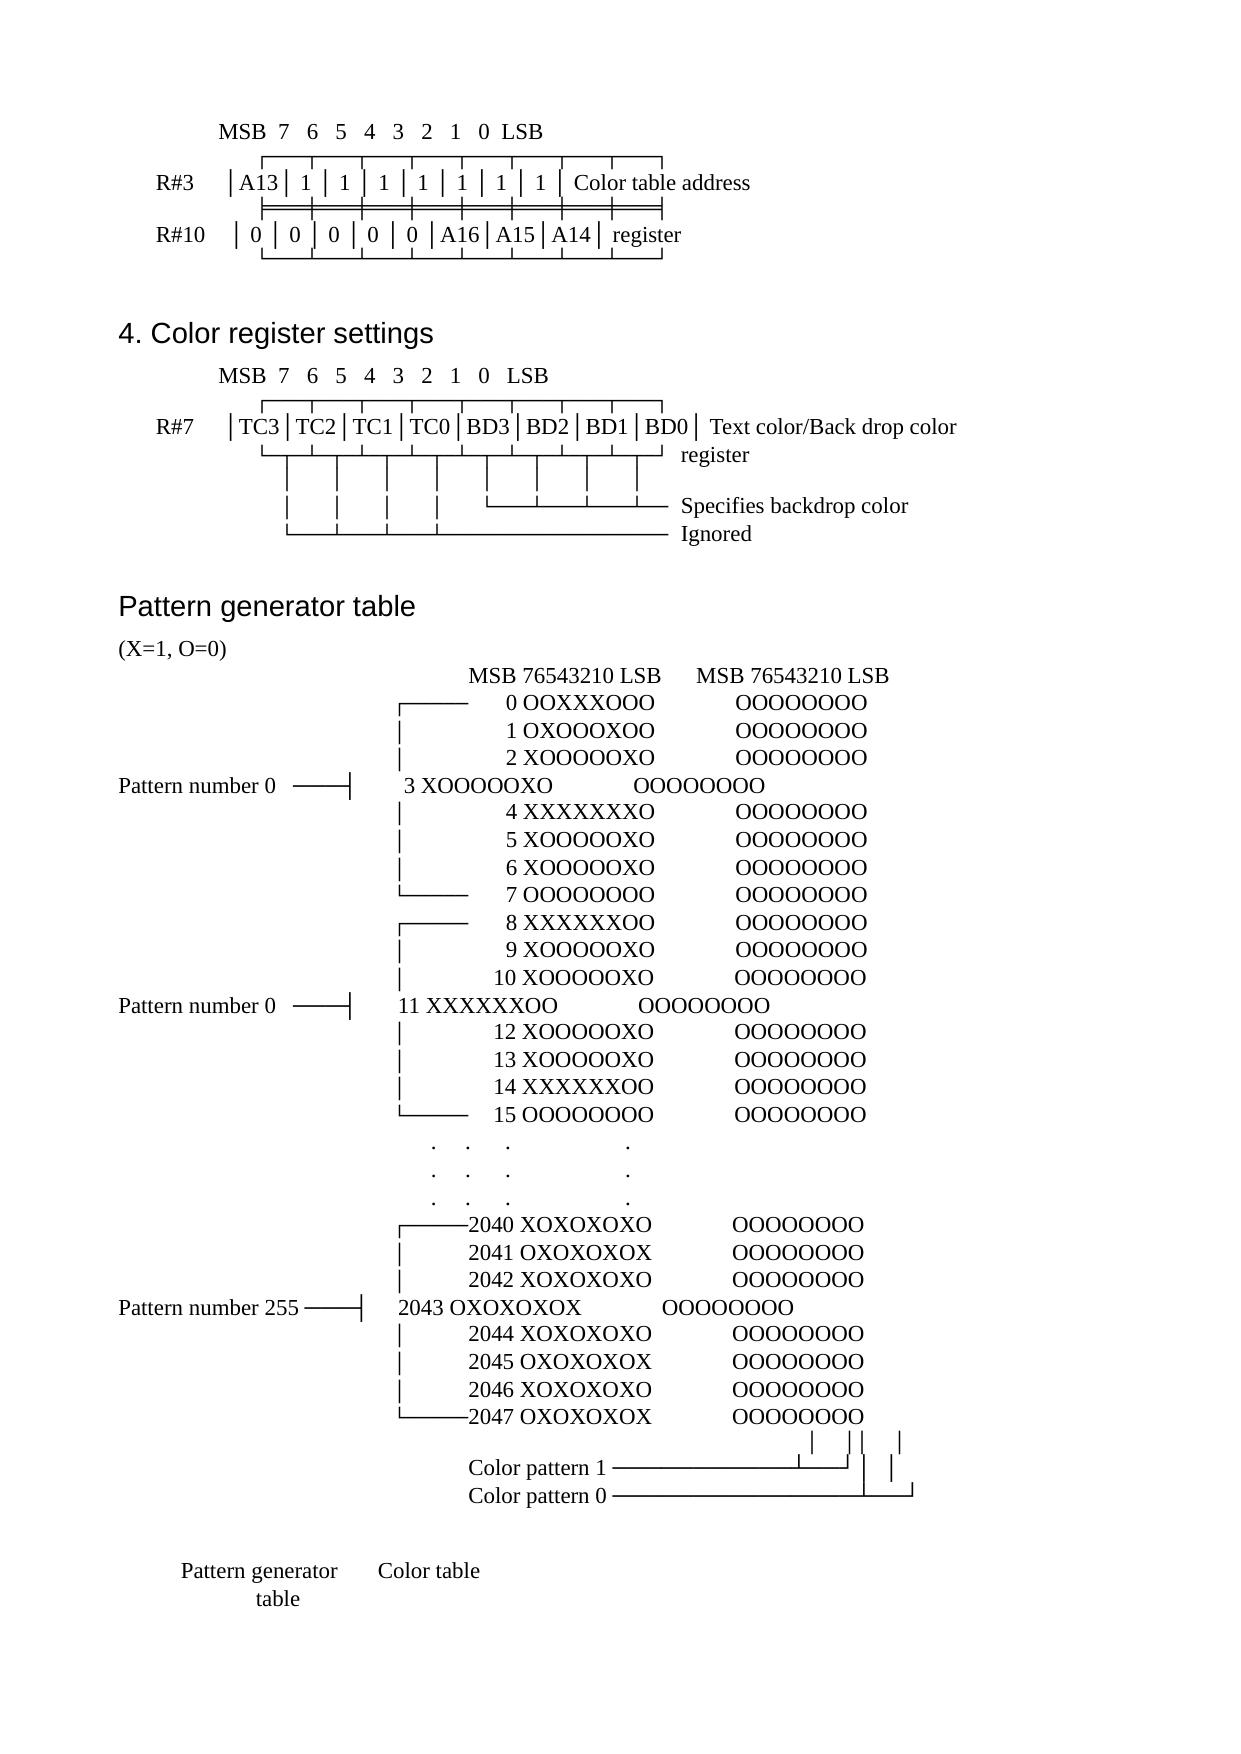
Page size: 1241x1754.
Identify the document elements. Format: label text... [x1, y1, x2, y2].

text │ 12 XOOOOOXO OOOOOOOO [118, 1018, 1122, 1046]
text R#10 │ 0 │ 0 │ 0 │ 0 │ 0 │A16│A15│A14│ register [118, 221, 235, 248]
text R#7 │TC3│TC2│TC1│TC0│BD3│BD2│BD1│BD0│ Text color/Back drop color [697, 413, 1122, 441]
text └───── 7 OOOOOOOO OOOOOOOO [118, 881, 1122, 909]
subtitle 4. Color register settings [118, 316, 1122, 349]
text R#10 │ 0 │ 0 │ 0 │ 0 │ 0 │A16│A15│A14│ register [237, 221, 274, 248]
subtitle Pattern generator table [118, 589, 1122, 623]
text R#10 │ 0 │ 0 │ 0 │ 0 │ 0 │A16│A15│A14│ register [432, 221, 486, 248]
text ┌───── 0 OOXXXOOO OOOOOOOO [118, 689, 1122, 717]
text │ 13 XOOOOOXO OOOOOOOO [118, 1046, 1122, 1073]
text R#3 │A13│ 1 │ 1 │ 1 │ 1 │ 1 │ 1 │ 1 │ Color table address [231, 169, 285, 197]
text R#7 │TC3│TC2│TC1│TC0│BD3│BD2│BD1│BD0│ Text color/Back drop color [637, 413, 695, 441]
text R#10 │ 0 │ 0 │ 0 │ 0 │ 0 │A16│A15│A14│ register [276, 221, 313, 248]
text R#10 │ 0 │ 0 │ 0 │ 0 │ 0 │A16│A15│A14│ register [544, 221, 597, 248]
text . . . . [118, 1156, 1122, 1184]
text MSB 76543210 LSB MSB 76543210 LSB [118, 662, 1122, 689]
text MSB 7 6 5 4 3 2 1 0 LSB [118, 362, 1122, 389]
text Color pattern 1 ───────────┴──┘│ │ [864, 1454, 890, 1482]
text │ 10 XOOOOOXO OOOOOOOO [118, 964, 1122, 992]
text R#10 │ 0 │ 0 │ 0 │ 0 │ 0 │A16│A15│A14│ register [315, 221, 352, 248]
text Color pattern 1 ───────────┴──┘│ │ [118, 1454, 862, 1482]
text ┌───┬───┬───┬───┬───┬───┬───┬───┐ [118, 389, 1122, 413]
text R#7 │TC3│TC2│TC1│TC0│BD3│BD2│BD1│BD0│ Text color/Back drop color [231, 413, 286, 441]
text R#7 │TC3│TC2│TC1│TC0│BD3│BD2│BD1│BD0│ Text color/Back drop color [288, 413, 343, 441]
text └───── 15 OOOOOOOO OOOOOOOO [118, 1101, 1122, 1128]
text MSB 7 6 5 4 3 2 1 0 LSB [118, 118, 1122, 146]
text │ 2045 OXOXOXOX OOOOOOOO [118, 1348, 1122, 1376]
text Color pattern 0 ───────────────┴──┘ [118, 1482, 1122, 1510]
text │ ││ │ [850, 1431, 861, 1454]
text │ 4 XXXXXXXO OOOOOOOO [118, 798, 1122, 826]
text Pattern number 255 ───┤ 2043 OXOXOXOX OOOOOOOO [118, 1294, 360, 1320]
text │ │ │ │ │ │ │ │ [118, 468, 1122, 492]
text ┌───┬───┬───┬───┬───┬───┬───┬───┐ [118, 146, 1122, 169]
text R#10 │ 0 │ 0 │ 0 │ 0 │ 0 │A16│A15│A14│ register [354, 221, 391, 248]
text └───┴───┴───┴───┴───┴───┴───┴───┘ [118, 248, 1122, 272]
text R#7 │TC3│TC2│TC1│TC0│BD3│BD2│BD1│BD0│ Text color/Back drop color [578, 413, 635, 441]
text table [118, 1584, 1122, 1612]
text R#3 │A13│ 1 │ 1 │ 1 │ 1 │ 1 │ 1 │ 1 │ Color table address [560, 169, 1122, 197]
text Pattern number 0 ───┤ 11 XXXXXXOO OOOOOOOO [118, 992, 348, 1018]
text R#10 │ 0 │ 0 │ 0 │ 0 │ 0 │A16│A15│A14│ register [599, 221, 1122, 248]
text R#7 │TC3│TC2│TC1│TC0│BD3│BD2│BD1│BD0│ Text color/Back drop color [518, 413, 576, 441]
text ┌─────2040 XOXOXOXO OOOOOOOO [118, 1211, 1122, 1239]
text │ │ │ │ └───┴───┴───┴── Specifies backdrop color [118, 492, 1122, 520]
text │ ││ │ [812, 1431, 849, 1454]
text └───┴───┴───┴────────────────── Ignored [118, 520, 1122, 547]
text (X=1, O=0) [118, 635, 1122, 662]
text │ 9 XOOOOOXO OOOOOOOO [118, 936, 1122, 964]
text Pattern number 255 ───┤ 2043 OXOXOXOX OOOOOOOO [362, 1294, 1122, 1320]
text . . . . [118, 1128, 1122, 1156]
text │ 2041 OXOXOXOX OOOOOOOO [118, 1239, 1122, 1266]
text │ 1 OXOOOXOO OOOOOOOO [118, 717, 1122, 744]
text │ 2044 XOXOXOXO OOOOOOOO [118, 1320, 1122, 1348]
text Pattern number 0 ───┤ 3 XOOOOOXO OOOOOOOO [350, 772, 1122, 798]
text │ ││ │ [862, 1431, 899, 1454]
text │ ││ │ [900, 1431, 1122, 1454]
text │ ││ │ [118, 1431, 811, 1454]
text R#10 │ 0 │ 0 │ 0 │ 0 │ 0 │A16│A15│A14│ register [488, 221, 542, 248]
text Pattern number 0 ───┤ 11 XXXXXXOO OOOOOOOO [350, 992, 1122, 1018]
text │ 2042 XOXOXOXO OOOOOOOO [118, 1266, 1122, 1294]
text ╞═══╪═══╪═══╪═══╪═══╪═══╪═══╪═══╡ [118, 197, 1122, 221]
text . . . . [118, 1184, 1122, 1211]
text Pattern generator Color table [118, 1557, 1122, 1584]
text │ 2046 XOXOXOXO OOOOOOOO [118, 1376, 1122, 1403]
text Pattern number 0 ───┤ 3 XOOOOOXO OOOOOOOO [118, 772, 348, 798]
text R#7 │TC3│TC2│TC1│TC0│BD3│BD2│BD1│BD0│ Text color/Back drop color [345, 413, 400, 441]
text R#7 │TC3│TC2│TC1│TC0│BD3│BD2│BD1│BD0│ Text color/Back drop color [459, 413, 516, 441]
text │ 2 XOOOOOXO OOOOOOOO [118, 744, 1122, 772]
text │ 5 XOOOOOXO OOOOOOOO [118, 826, 1122, 854]
text R#3 │A13│ 1 │ 1 │ 1 │ 1 │ 1 │ 1 │ 1 │ Color table address [118, 169, 229, 197]
text R#10 │ 0 │ 0 │ 0 │ 0 │ 0 │A16│A15│A14│ register [393, 221, 430, 248]
text └─┬─┴─┬─┴─┬─┴─┬─┴─┬─┴─┬─┴─┬─┴─┬─┘ register [118, 441, 1122, 468]
text R#7 │TC3│TC2│TC1│TC0│BD3│BD2│BD1│BD0│ Text color/Back drop color [118, 413, 229, 441]
text ┌───── 8 XXXXXXOO OOOOOOOO [118, 909, 1122, 936]
text └─────2047 OXOXOXOX OOOOOOOO [118, 1403, 1122, 1431]
text Color pattern 1 ───────────┴──┘│ │ [892, 1454, 1122, 1482]
text │ 6 XOOOOOXO OOOOOOOO [118, 854, 1122, 881]
text │ 14 XXXXXXOO OOOOOOOO [118, 1073, 1122, 1101]
text R#7 │TC3│TC2│TC1│TC0│BD3│BD2│BD1│BD0│ Text color/Back drop color [402, 413, 457, 441]
